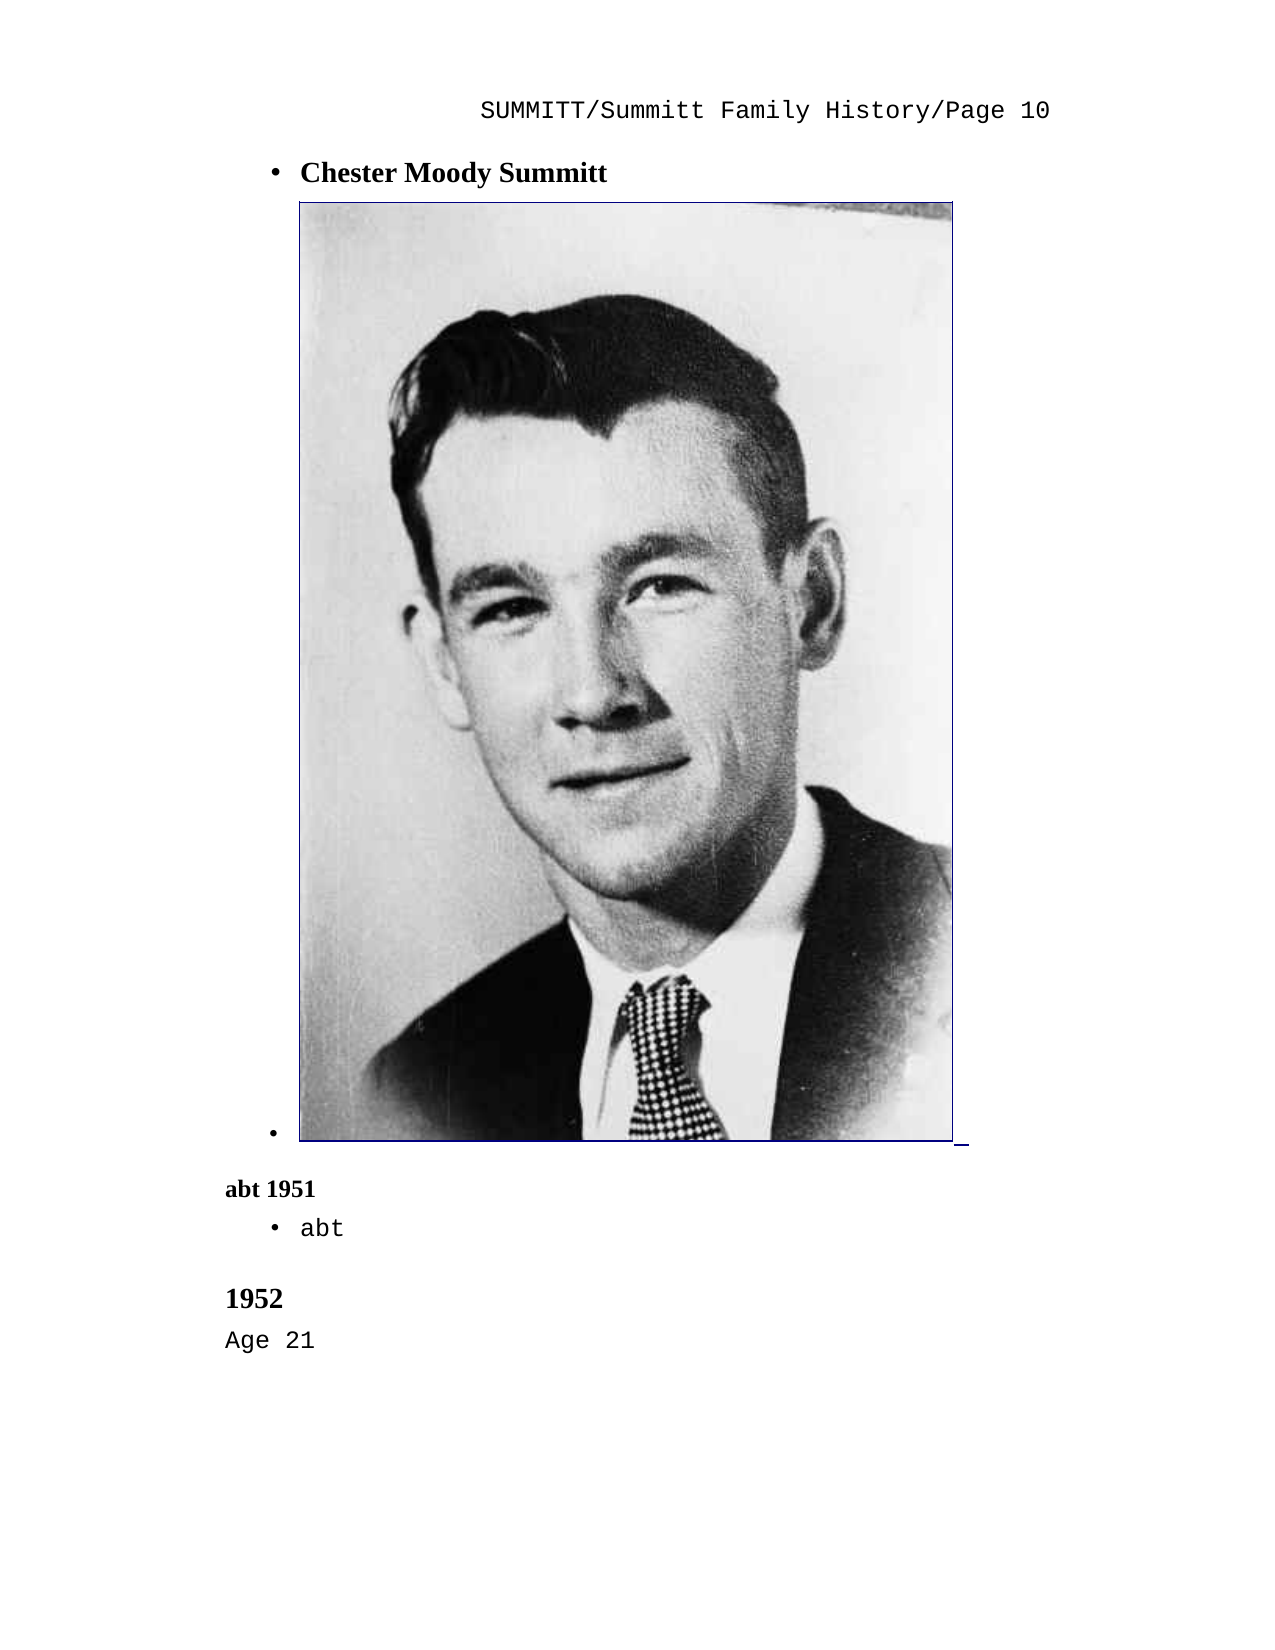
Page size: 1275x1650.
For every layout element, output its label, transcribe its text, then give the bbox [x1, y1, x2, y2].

text Age 21 [225, 1328, 1050, 1356]
subtitle abt 1951 [225, 1174, 1050, 1203]
subtitle Chester Moody Summitt [271, 155, 1050, 189]
picture [300, 203, 952, 1140]
subtitle 1952 [225, 1282, 1050, 1315]
list abt [271, 1216, 1050, 1244]
